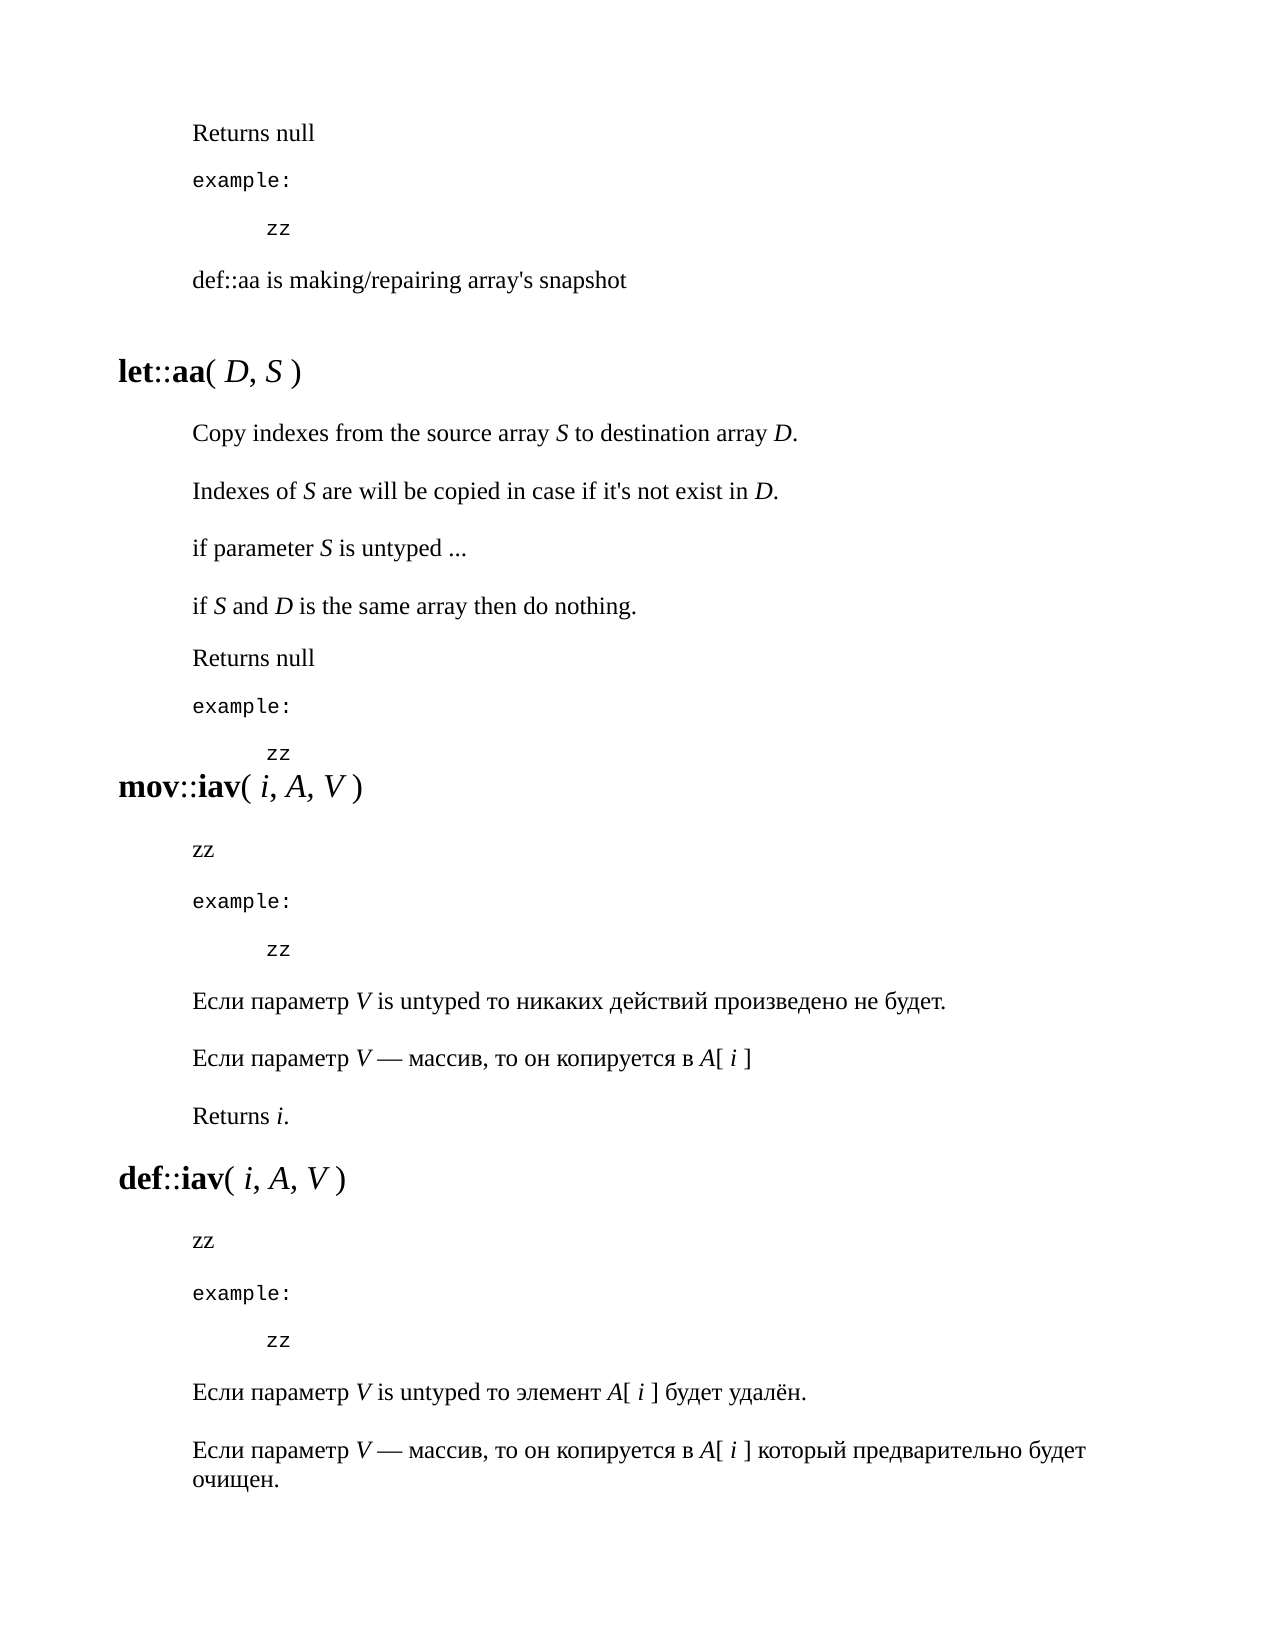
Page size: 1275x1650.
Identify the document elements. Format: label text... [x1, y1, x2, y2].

text example: [118, 696, 1157, 719]
text zz [118, 834, 1157, 862]
text mov::iav( i, A, V ) [118, 767, 1157, 805]
text zz [118, 1225, 1157, 1254]
text Indexes of S are will be copied in case if it's not exist in D. [118, 476, 1157, 505]
text zz [118, 938, 1157, 962]
text example: [118, 891, 1157, 915]
text def::iav( i, A, V ) [118, 1158, 1157, 1197]
text example: [118, 1283, 1157, 1307]
text if S and D is the same array then do nothing. [118, 591, 1157, 620]
text let::aa( D, S ) [118, 351, 1157, 390]
text Если параметр V is untyped то никаких действий произведено не будет. [118, 986, 1157, 1014]
text def::aa is making/repairing array's snapshot [118, 265, 1157, 294]
text zz [118, 1330, 1157, 1354]
text Если параметр V is untyped то элемент A[ i ] будет удалён. [118, 1377, 1157, 1406]
text Если параметр V — массив, то он копируется в A[ i ] [118, 1043, 1157, 1072]
text Returns null [118, 118, 1157, 147]
text example: [118, 171, 1157, 194]
text Returns null [118, 643, 1157, 672]
text Copy indexes from the source array S to destination array D. [118, 418, 1157, 447]
text zz [118, 218, 1157, 241]
text Если параметр V — массив, то он копируется в A[ i ] который предварительно будет очищен. [118, 1435, 1157, 1492]
text Returns i. [118, 1101, 1157, 1129]
text zz [118, 743, 1157, 767]
text if parameter S is untyped ... [118, 533, 1157, 562]
